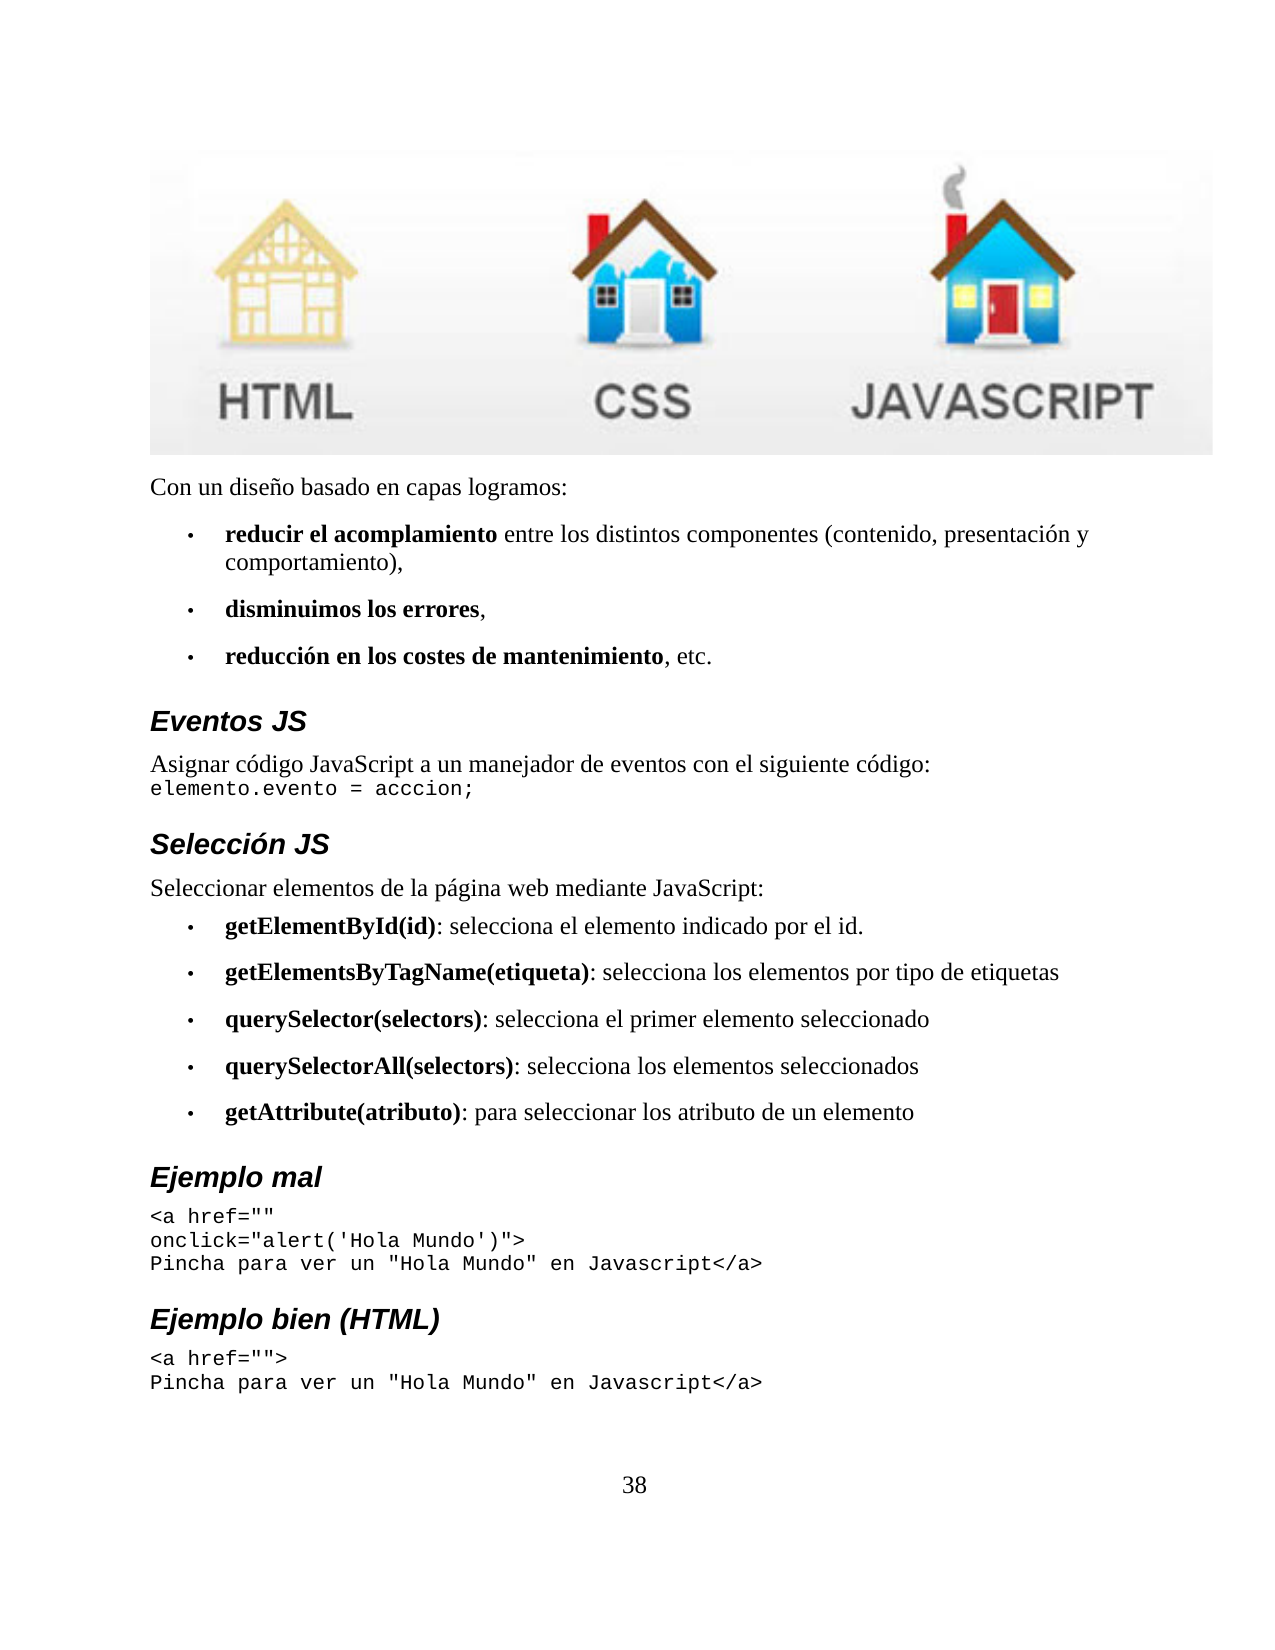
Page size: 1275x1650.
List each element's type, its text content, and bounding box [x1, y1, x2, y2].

text Con un diseño basado en capas logramos: [150, 472, 1125, 501]
subtitle Ejemplo bien (HTML) [150, 1302, 1125, 1336]
list querySelector(selectors): selecciona el primer elemento seleccionado [187, 1004, 1125, 1033]
text Asignar código JavaScript a un manejador de eventos con el siguiente código: [150, 749, 1125, 778]
list getElementById(id): selecciona el elemento indicado por el id. [187, 911, 1125, 939]
text onclick="alert('Hola Mundo')"> [150, 1230, 1125, 1253]
list querySelectorAll(selectors): selecciona los elementos seleccionados [187, 1051, 1125, 1079]
list reducir el acomplamiento entre los distintos componentes (contenido, presentación y comportamiento), [187, 519, 1125, 576]
text <a href=""> [150, 1348, 1125, 1372]
text Pincha para ver un "Hola Mundo" en Javascript</a> [150, 1372, 1125, 1395]
text Seleccionar elementos de la página web mediante JavaScript: [150, 873, 1125, 902]
list getAttribute(atributo): para seleccionar los atributo de un elemento [187, 1097, 1125, 1126]
list reducción en los costes de mantenimiento, etc. [187, 641, 1125, 669]
subtitle Ejemplo mal [150, 1160, 1125, 1194]
subtitle Selección JS [150, 827, 1125, 861]
list getElementsByTagName(etiqueta): selecciona los elementos por tipo de etiquetas [187, 957, 1125, 986]
text <a href="" [150, 1206, 1125, 1230]
picture [150, 150, 1213, 455]
list disminuimos los errores, [187, 594, 1125, 623]
text Pincha para ver un "Hola Mundo" en Javascript</a> [150, 1253, 1125, 1277]
text elemento.evento = acccion; [150, 778, 1125, 802]
subtitle Eventos JS [150, 703, 1125, 737]
